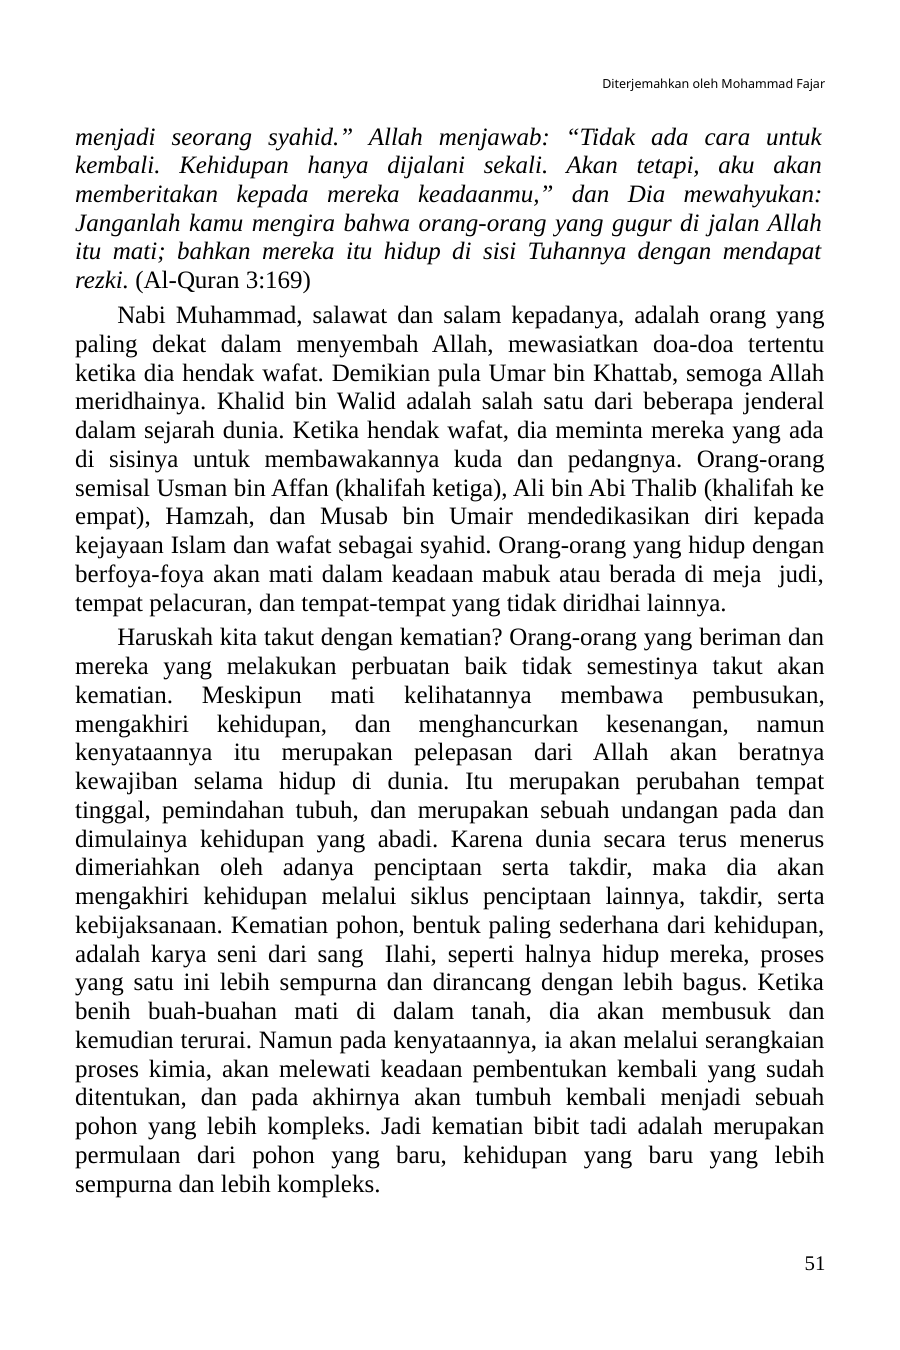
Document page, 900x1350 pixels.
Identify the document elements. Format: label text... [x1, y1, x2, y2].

text Haruskah kita takut dengan kematian? Orang-orang yang beriman dan mereka yang melakukan perbuatan baik tidak semestinya takut akan kematian. Meskipun mati kelihatannya membawa pembusukan, mengakhiri kehidupan, dan menghancurkan kesenangan, namun kenyataannya itu merupakan pelepasan dari Allah akan beratnya kewajiban selama hidup di dunia. Itu merupakan perubahan tempat tinggal, pemindahan tubuh, dan merupakan sebuah undangan pada dan dimulainya kehidupan yang abadi. Karena dunia secara terus menerus dimeriahkan oleh adanya penciptaan serta takdir, maka dia akan mengakhiri kehidupan melalui siklus penciptaan lainnya, takdir, serta kebijaksanaan. Kematian pohon, bentuk paling sederhana dari kehidupan, adalah karya seni dari sang Ilahi, seperti halnya hidup mereka, proses yang satu ini lebih sempurna dan dirancang dengan lebih bagus. Ketika benih buah-buahan mati di dalam tanah, dia akan membusuk dan kemudian terurai. Namun pada kenyataannya, ia akan melalui serangkaian proses kimia, akan melewati keadaan pembentukan kembali yang sudah ditentukan, dan pada akhirnya akan tumbuh kembali menjadi sebuah pohon yang lebih kompleks. Jadi kematian bibit tadi adalah merupakan permulaan dari pohon yang baru, kehidupan yang baru yang lebih sempurna dan lebih kompleks. [75, 622, 825, 1197]
text menjadi seorang syahid.” Allah menjawab: “Tidak ada cara untuk kembali. Kehidupan hanya dijalani sekali. Akan tetapi, aku akan memberitakan kepada mereka keadaanmu,” dan Dia mewahyukan: Janganlah kamu mengira bahwa orang-orang yang gugur di jalan Allah itu mati; bahkan mereka itu hidup di sisi Tuhannya dengan mendapat rezki. (Al-Quran 3:169) [75, 122, 825, 294]
text Nabi Muhammad, salawat dan salam kepadanya, adalah orang yang paling dekat dalam menyembah Allah, mewasiatkan doa-doa tertentu ketika dia hendak wafat. Demikian pula Umar bin Khattab, semoga Allah meridhainya. Khalid bin Walid adalah salah satu dari beberapa jenderal dalam sejarah dunia. Ketika hendak wafat, dia meminta mereka yang ada di sisinya untuk membawakannya kuda dan pedangnya. Orang-orang semisal Usman bin Affan (khalifah ketiga), Ali bin Abi Thalib (khalifah ke empat), Hamzah, dan Musab bin Umair mendedikasikan diri kepada kejayaan Islam dan wafat sebagai syahid. Orang-orang yang hidup dengan berfoya-foya akan mati dalam keadaan mabuk atau berada di meja judi, tempat pelacuran, dan tempat-tempat yang tidak diridhai lainnya. [75, 300, 825, 616]
